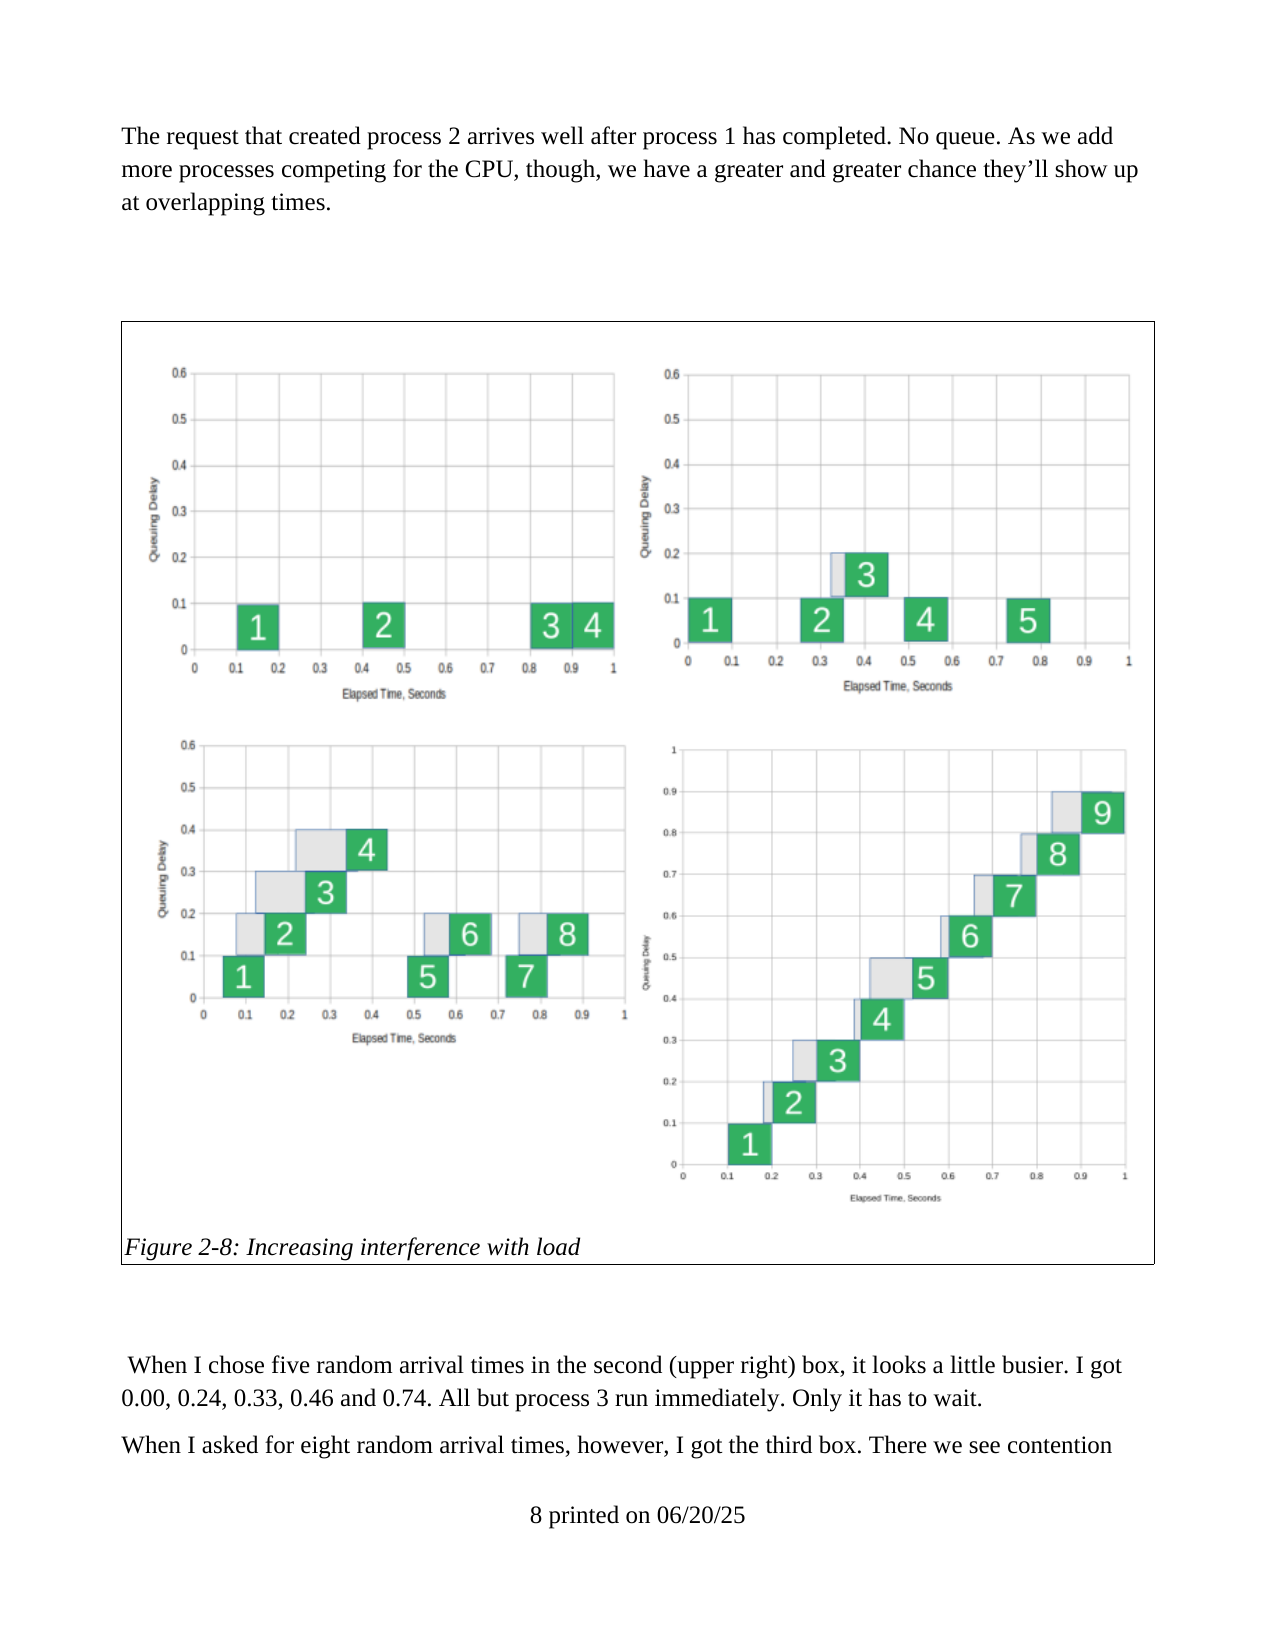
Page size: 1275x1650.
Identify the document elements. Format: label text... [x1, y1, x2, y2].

text When I chose five random arrival times in the second (upper right) box, it looks a little busier. I got 0.00, 0.24, 0.33, 0.46 and 0.74. All but process 3 run immediately. Only it has to wait. [121, 1350, 1154, 1412]
picture [124, 336, 1151, 1220]
text When I asked for eight random arrival times, however, I got the third box. There we see contention [121, 1431, 1154, 1459]
text Figure 2-8: Increasing interference with load [124, 1220, 1151, 1261]
text The request that created process 2 arrives well after process 1 has completed. No queue. As we add more processes competing for the CPU, though, we have a greater and greater chance they’ll show up at overlapping times. [121, 121, 1154, 216]
